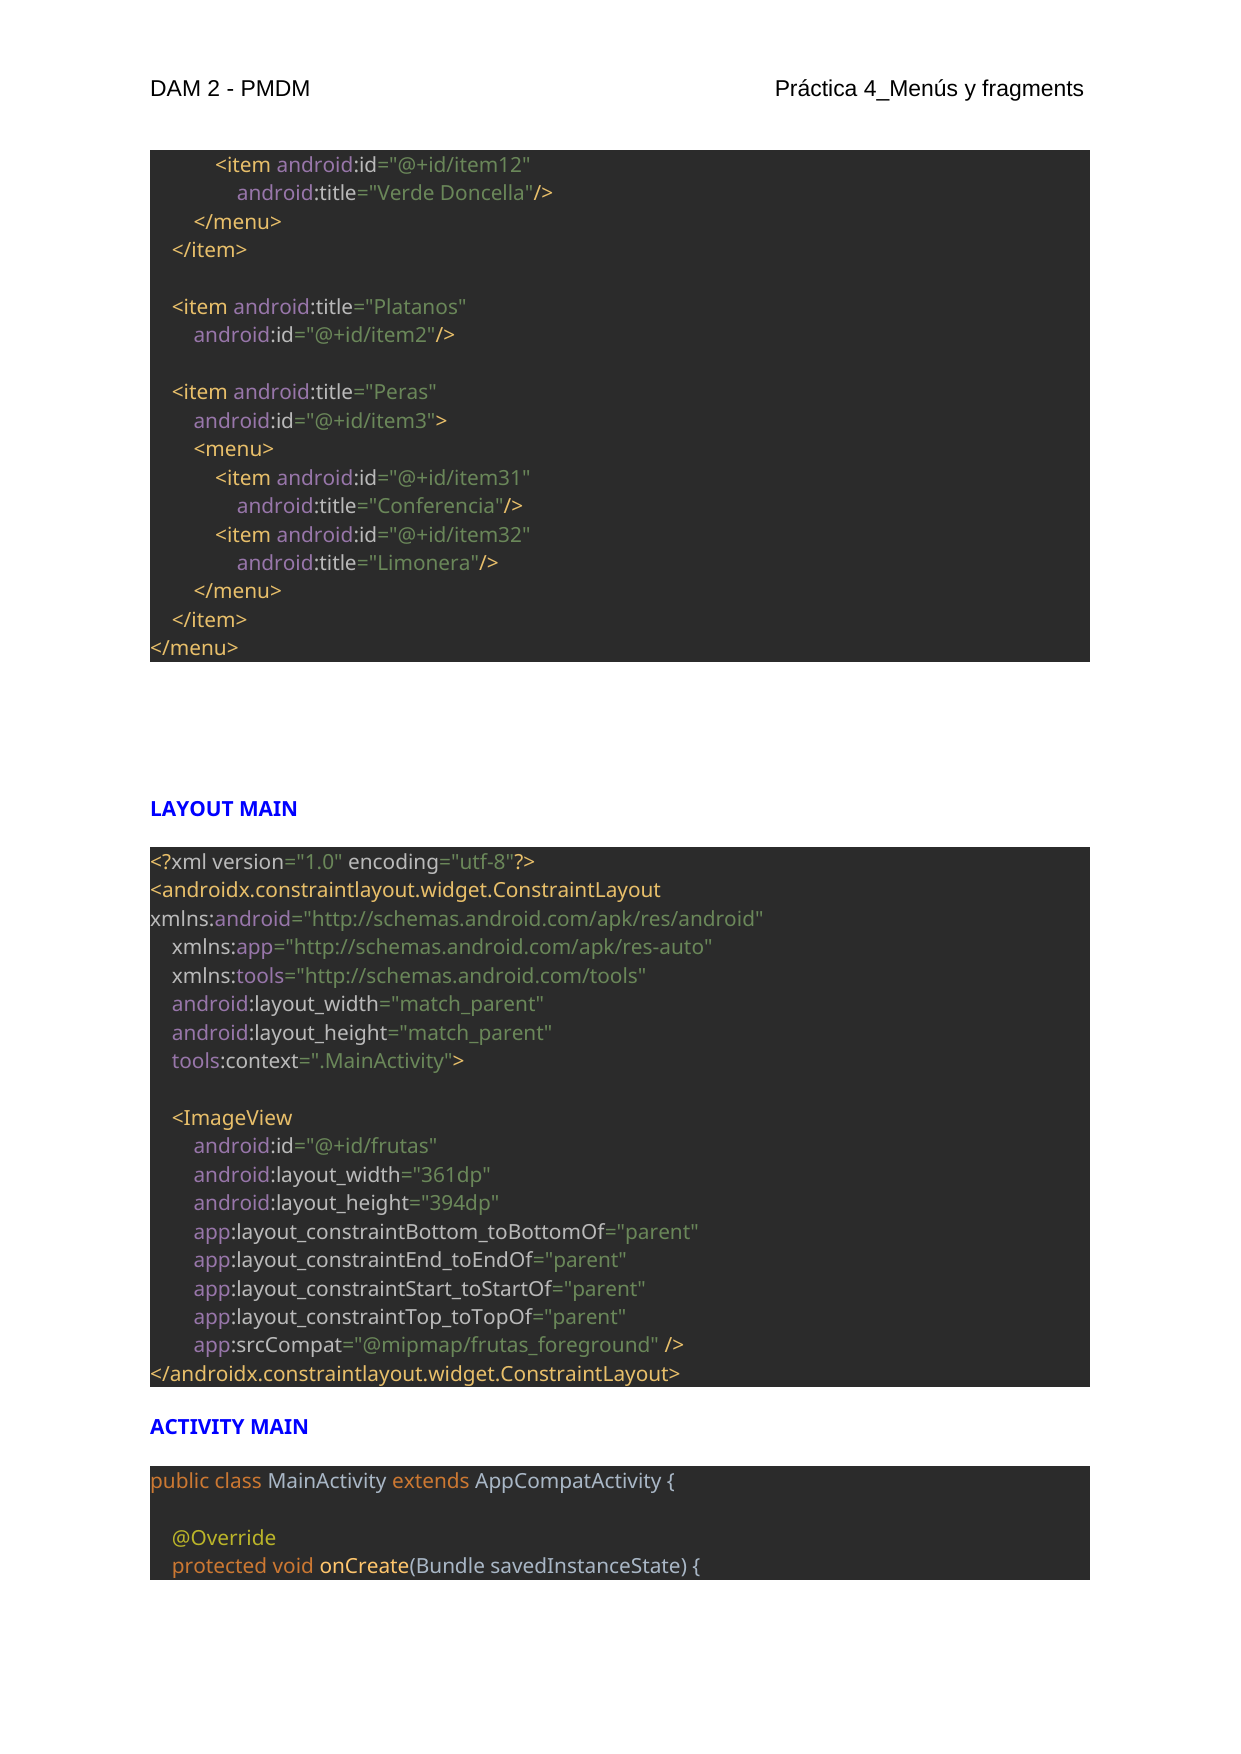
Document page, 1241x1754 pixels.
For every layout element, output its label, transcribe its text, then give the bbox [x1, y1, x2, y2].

text <item android:id="@+id/item12" android:title="Verde Doncella"/> </menu> </item> <item android:title="Platanos" android:id="@+id/item2"/> <item android:title="Peras" android:id="@+id/item3"> <menu> <item android:id="@+id/item31" android:title="Conferencia"/> <item android:id="@+id/item32" android:title="Limonera"/> </menu> </item> </menu> [150, 150, 1090, 662]
text LAYOUT MAIN [150, 794, 1090, 822]
text ACTIVITY MAIN [150, 1412, 1090, 1441]
text <?xml version="1.0" encoding="utf-8"?> <androidx.constraintlayout.widget.ConstraintLayout xmlns:android="http://schemas.android.com/apk/res/android" xmlns:app="http://schemas.android.com/apk/res-auto" xmlns:tools="http://schemas.android.com/tools" android:layout_width="match_parent" android:layout_height="match_parent" tools:context=".MainActivity"> <ImageView android:id="@+id/frutas" android:layout_width="361dp" android:layout_height="394dp" app:layout_constraintBottom_toBottomOf="parent" app:layout_constraintEnd_toEndOf="parent" app:layout_constraintStart_toStartOf="parent" app:layout_constraintTop_toTopOf="parent" app:srcCompat="@mipmap/frutas_foreground" /> </androidx.constraintlayout.widget.ConstraintLayout> [150, 847, 1090, 1387]
text public class MainActivity extends AppCompatActivity { @Override protected void onCreate(Bundle savedInstanceState) { [150, 1466, 1090, 1580]
